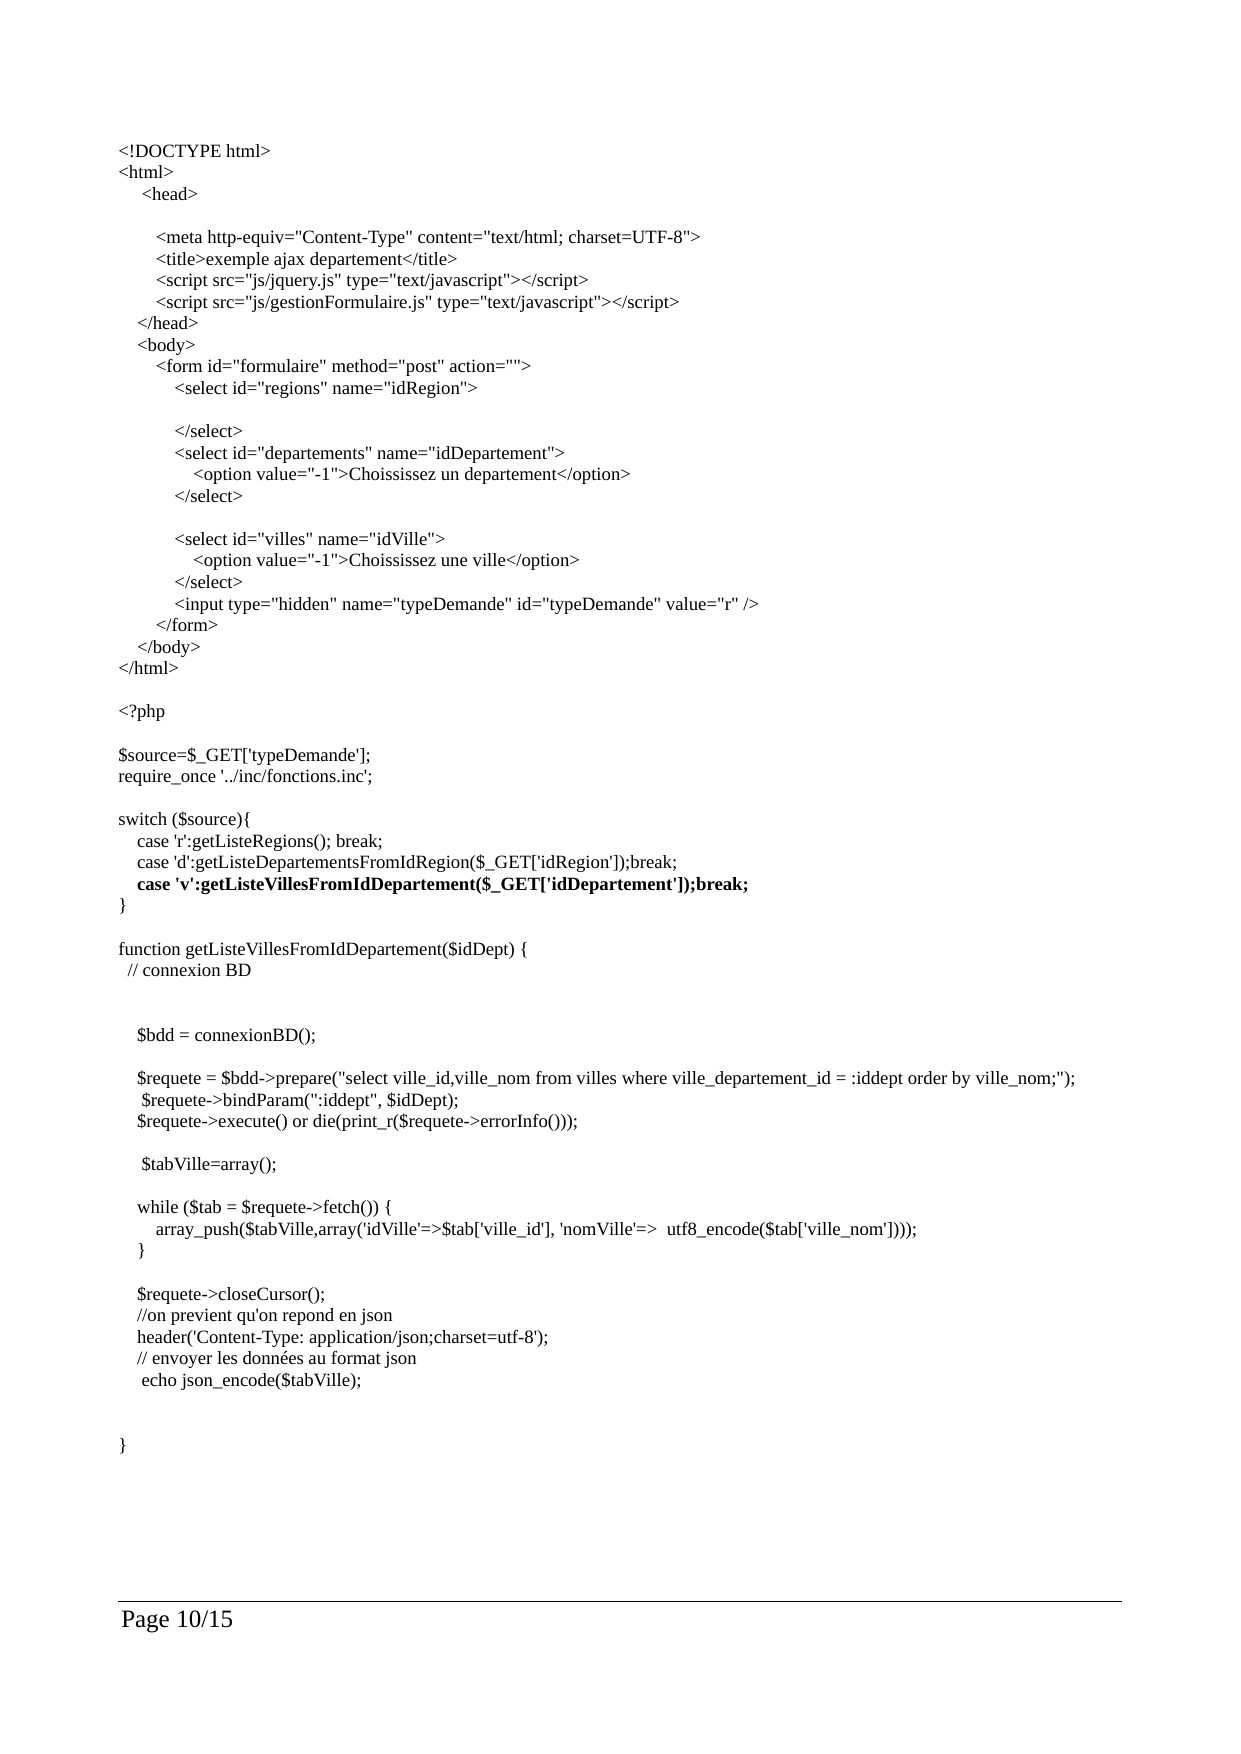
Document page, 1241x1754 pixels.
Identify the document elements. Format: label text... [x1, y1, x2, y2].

text <body> [118, 334, 1122, 355]
text <html> [118, 161, 1122, 183]
text </select> [118, 485, 1122, 506]
text <form id="formulaire" method="post" action=""> [118, 355, 1122, 377]
text switch ($source){ [118, 808, 1122, 830]
text case 'd':getListeDepartementsFromIdRegion($_GET['idRegion']);break; [118, 851, 1122, 873]
text while ($tab = $requete->fetch()) { [118, 1196, 1122, 1218]
text $requete->closeCursor(); [118, 1282, 1122, 1304]
text </head> [118, 312, 1122, 334]
text <option value="-1">Choississez une ville</option> [118, 549, 1122, 571]
text <select id="departements" name="idDepartement"> [118, 442, 1122, 463]
text <select id="regions" name="idRegion"> [118, 377, 1122, 398]
text $requete = $bdd->prepare("select ville_id,ville_nom from villes where ville_departement_id = :iddept order by ville_nom;"); [118, 1067, 1122, 1088]
text function getListeVillesFromIdDepartement($idDept) { [118, 937, 1122, 959]
text $bdd = connexionBD(); [118, 1024, 1122, 1045]
text $requete->execute() or die(print_r($requete->errorInfo())); [118, 1110, 1122, 1132]
text case 'v':getListeVillesFromIdDepartement($_GET['idDepartement']);break; [118, 873, 1122, 894]
text </form> [118, 614, 1122, 636]
text </html> [118, 657, 1122, 679]
text header('Content-Type: application/json;charset=utf-8'); [118, 1326, 1122, 1347]
text <input type="hidden" name="typeDemande" id="typeDemande" value="r" /> [118, 592, 1122, 614]
text $requete->bindParam(":iddept", $idDept); [118, 1088, 1122, 1110]
text <script src="js/gestionFormulaire.js" type="text/javascript"></script> [118, 291, 1122, 312]
text </select> [118, 420, 1122, 442]
text //on previent qu'on repond en json [118, 1304, 1122, 1326]
text <?php [118, 700, 1122, 722]
text <meta http-equiv="Content-Type" content="text/html; charset=UTF-8"> [118, 226, 1122, 247]
text <script src="js/jquery.js" type="text/javascript"></script> [118, 269, 1122, 291]
text } [118, 1433, 1122, 1455]
text <title>exemple ajax departement</title> [118, 247, 1122, 269]
text require_once '../inc/fonctions.inc'; [118, 765, 1122, 787]
text <head> [118, 183, 1122, 204]
text </body> [118, 636, 1122, 657]
text // envoyer les données au format json [118, 1347, 1122, 1369]
text // connexion BD [118, 959, 1122, 981]
text echo json_encode($tabVille); [118, 1369, 1122, 1390]
text </select> [118, 571, 1122, 592]
text } [118, 1239, 1122, 1261]
text } [118, 894, 1122, 916]
text array_push($tabVille,array('idVille'=>$tab['ville_id'], 'nomVille'=> utf8_encode($tab['ville_nom']))); [118, 1218, 1122, 1239]
text case 'r':getListeRegions(); break; [118, 830, 1122, 851]
text <!DOCTYPE html> [118, 140, 1122, 161]
text $source=$_GET['typeDemande']; [118, 743, 1122, 765]
text $tabVille=array(); [118, 1153, 1122, 1175]
text <select id="villes" name="idVille"> [118, 528, 1122, 549]
text <option value="-1">Choississez un departement</option> [118, 463, 1122, 485]
